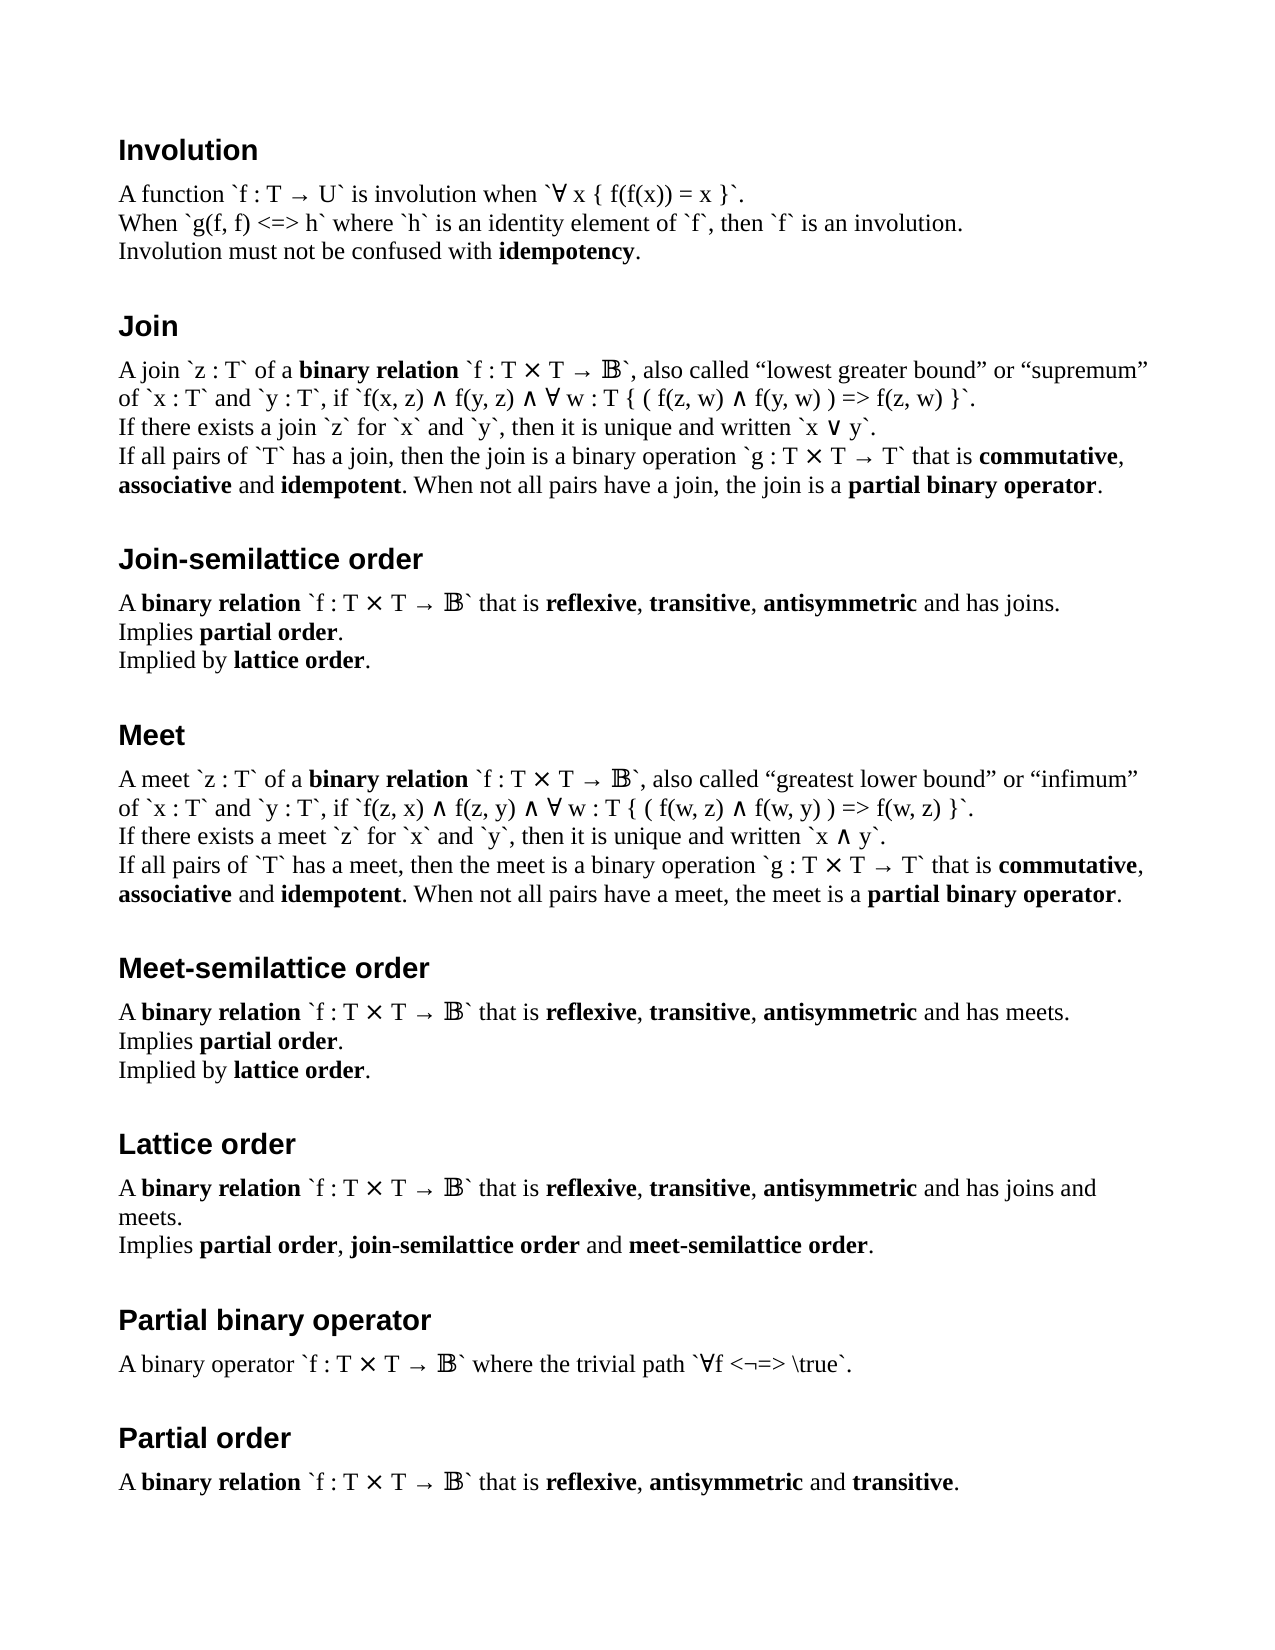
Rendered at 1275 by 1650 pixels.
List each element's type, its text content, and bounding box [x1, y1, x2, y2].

subtitle Involution [118, 133, 1157, 166]
text When `g(f, f) <=> h` where `h` is an identity element of `f`, then `f` is an involution. [118, 208, 1157, 236]
text If all pairs of `T` has a meet, then the meet is a binary operation `g : T ⨯ T → T` that is commutative, associative and idempotent. When not all pairs have a meet, the meet is a partial binary operator. [118, 850, 1157, 908]
subtitle Partial binary operator [118, 1303, 1157, 1336]
text A binary relation `f : T ⨯ T → 𝔹` that is reflexive, transitive, antisymmetric and has joins. [118, 588, 1157, 617]
text Implied by lattice order. [118, 646, 1157, 674]
text A binary relation `f : T ⨯ T → 𝔹` that is reflexive, antisymmetric and transitive. [118, 1467, 1157, 1496]
text A join `z : T` of a binary relation `f : T ⨯ T → 𝔹`, also called “lowest greater bound” or “supremum” of `x : T` and `y : T`, if `f(x, z) ∧ f(y, z) ∧ ∀ w : T { ( f(z, w) ∧ f(y, w) ) => f(z, w) }`. [118, 355, 1157, 412]
subtitle Partial order [118, 1421, 1157, 1455]
text A meet `z : T` of a binary relation `f : T ⨯ T → 𝔹`, also called “greatest lower bound” or “infimum” of `x : T` and `y : T`, if `f(z, x) ∧ f(z, y) ∧ ∀ w : T { ( f(w, z) ∧ f(w, y) ) => f(w, z) }`. [118, 764, 1157, 821]
text A binary relation `f : T ⨯ T → 𝔹` that is reflexive, transitive, antisymmetric and has meets. [118, 997, 1157, 1026]
subtitle Join-semilattice order [118, 542, 1157, 576]
subtitle Join [118, 308, 1157, 342]
text Implies partial order. [118, 1026, 1157, 1055]
text Implied by lattice order. [118, 1055, 1157, 1083]
subtitle Meet [118, 718, 1157, 751]
text A binary operator `f : T ⨯ T → 𝔹` where the trivial path `∀f <¬=> \true`. [118, 1349, 1157, 1378]
text A binary relation `f : T ⨯ T → 𝔹` that is reflexive, transitive, antisymmetric and has joins and meets. [118, 1173, 1157, 1231]
text Implies partial order. [118, 617, 1157, 646]
text Involution must not be confused with idempotency. [118, 236, 1157, 265]
text If all pairs of `T` has a join, then the join is a binary operation `g : T ⨯ T → T` that is commutative, associative and idempotent. When not all pairs have a join, the join is a partial binary operator. [118, 441, 1157, 498]
subtitle Meet-semilattice order [118, 951, 1157, 985]
text A function `f : T → U` is involution when `∀ x { f(f(x)) = x }`. [118, 179, 1157, 208]
subtitle Lattice order [118, 1127, 1157, 1161]
text If there exists a join `z` for `x` and `y`, then it is unique and written `x ∨ y`. [118, 412, 1157, 441]
text Implies partial order, join-semilattice order and meet-semilattice order. [118, 1231, 1157, 1259]
text If there exists a meet `z` for `x` and `y`, then it is unique and written `x ∧ y`. [118, 821, 1157, 850]
